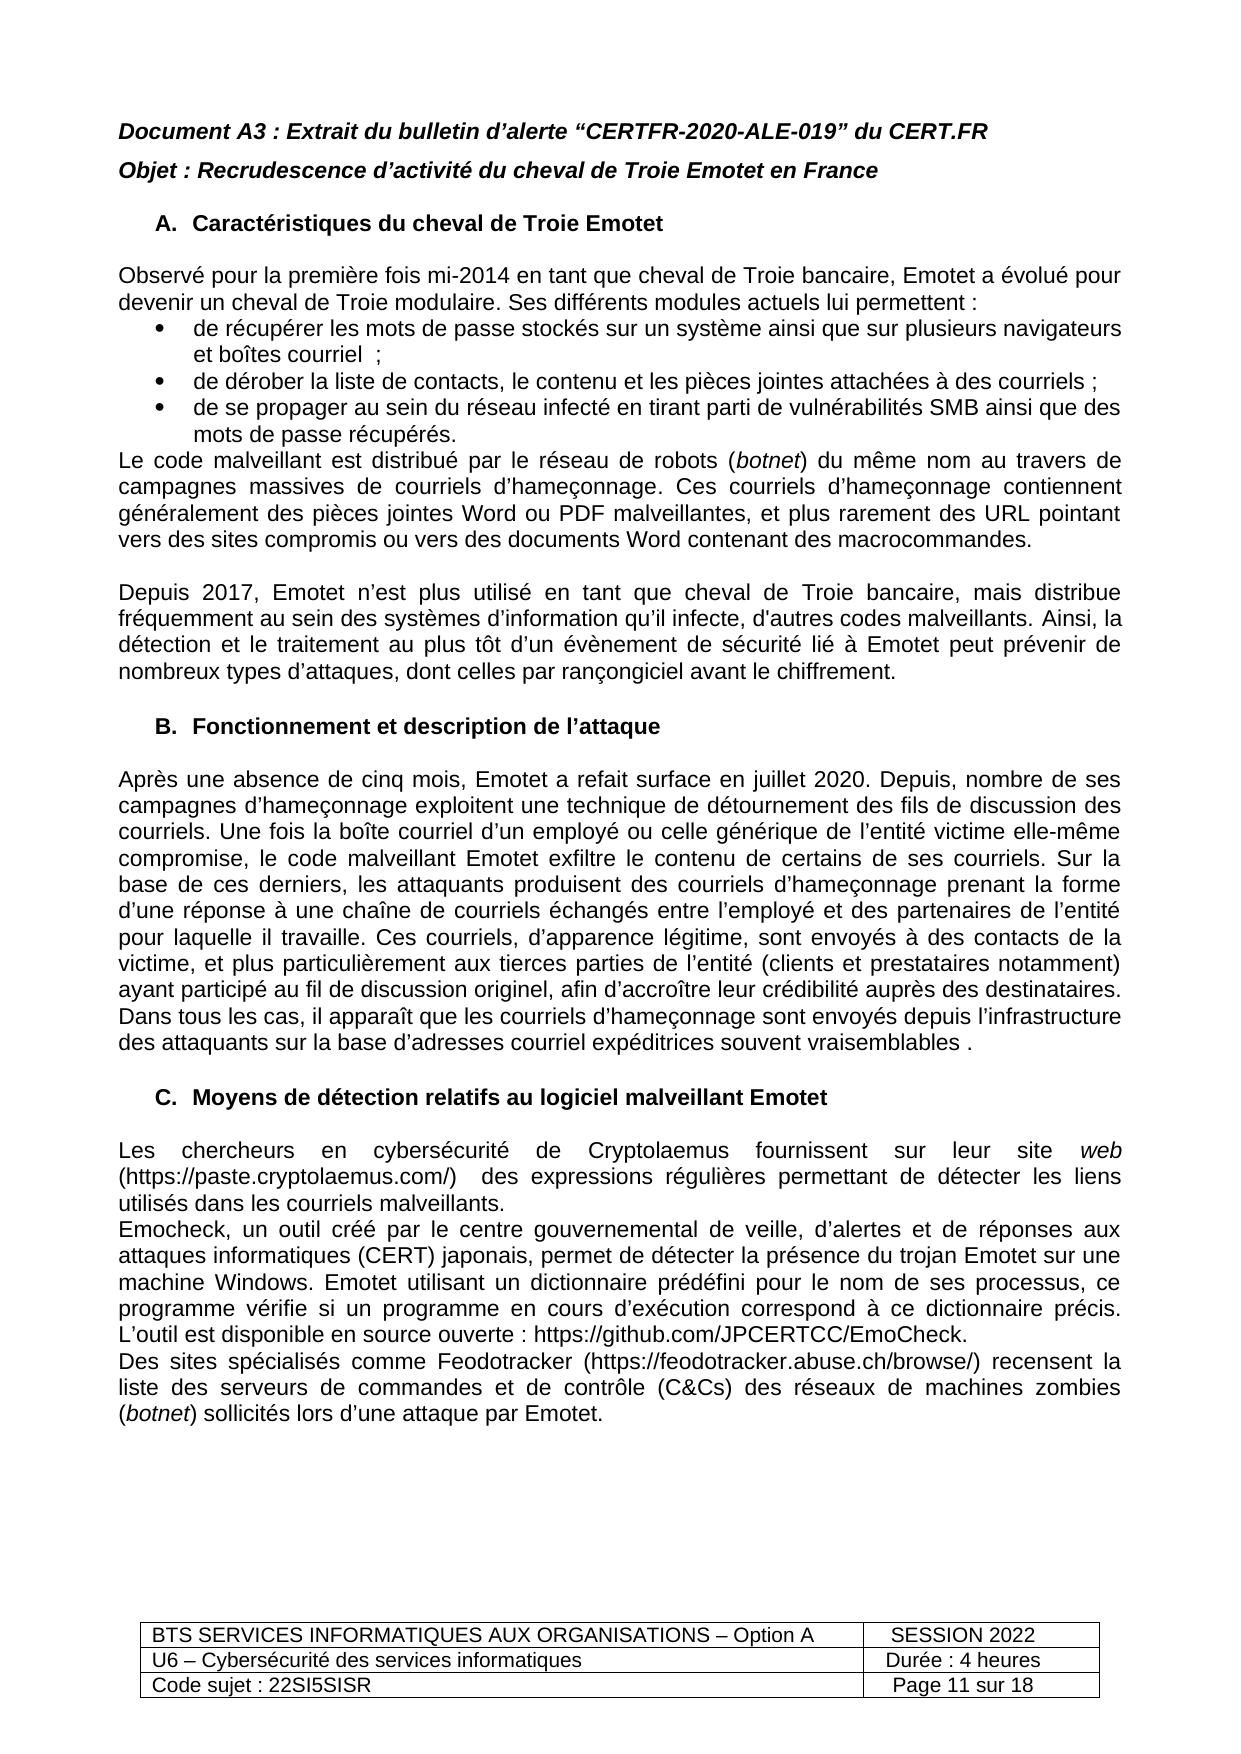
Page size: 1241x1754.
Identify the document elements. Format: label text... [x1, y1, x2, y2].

list de récupérer les mots de passe stockés sur un système ainsi que sur plusieurs navigateurs et boîtes courriel ; [156, 315, 1122, 368]
text Document A3 : Extrait du bulletin d’alerte “CERTFR-2020-ALE-019” du CERT.FR [118, 118, 1122, 144]
list de dérober la liste de contacts, le contenu et les pièces jointes attachées à des courriels ; [156, 368, 1122, 394]
list Moyens de détection relatifs au logiciel malveillant Emotet [154, 1084, 1122, 1111]
text Le code malveillant est distribué par le réseau de robots (botnet) du même nom au travers de campagnes massives de courriels d’hameçonnage. Ces courriels d’hameçonnage contiennent généralement des pièces jointes Word ou PDF malveillantes, et plus rarement des URL pointant vers des sites compromis ou vers des documents Word contenant des macrocommandes. [118, 447, 1122, 552]
list de se propager au sein du réseau infecté en tirant parti de vulnérabilités SMB ainsi que des mots de passe récupérés. [156, 394, 1122, 447]
text Les chercheurs en cybersécurité de Cryptolaemus fournissent sur leur site web (https://paste.cryptolaemus.com/) des expressions régulières permettant de détecter les liens utilisés dans les courriels malveillants. [118, 1137, 1122, 1216]
list Fonctionnement et description de l’attaque [154, 713, 1122, 739]
list Caractéristiques du cheval de Troie Emotet [154, 210, 1122, 236]
text Après une absence de cinq mois, Emotet a refait surface en juillet 2020. Depuis, nombre de ses campagnes d’hameçonnage exploitent une technique de détournement des fils de discussion des courriels. Une fois la boîte courriel d’un employé ou celle générique de l’entité victime elle-même compromise, le code malveillant Emotet exfiltre le contenu de certains de ses courriels. Sur la base de ces derniers, les attaquants produisent des courriels d’hameçonnage prenant la forme d’une réponse à une chaîne de courriels échangés entre l’employé et des partenaires de l’entité pour laquelle il travaille. Ces courriels, d’apparence légitime, sont envoyés à des contacts de la victime, et plus particulièrement aux tierces parties de l’entité (clients et prestataires notamment) ayant participé au fil de discussion originel, afin d’accroître leur crédibilité auprès des destinataires. Dans tous les cas, il apparaît que les courriels d’hameçonnage sont envoyés depuis l’infrastructure des attaquants sur la base d’adresses courriel expéditrices souvent vraisemblables . [118, 766, 1122, 1055]
text Des sites spécialisés comme Feodotracker (https://feodotracker.abuse.ch/browse/) recensent la liste des serveurs de commandes et de contrôle (C&Cs) des réseaux de machines zombies (botnet) sollicités lors d’une attaque par Emotet. [118, 1348, 1122, 1427]
text Emocheck, un outil créé par le centre gouvernemental de veille, d’alertes et de réponses aux attaques informatiques (CERT) japonais, permet de détecter la présence du trojan Emotet sur une machine Windows. Emotet utilisant un dictionnaire prédéfini pour le nom de ses processus, ce programme vérifie si un programme en cours d’exécution correspond à ce dictionnaire précis. L’outil est disponible en source ouverte : https://github.com/JPCERTCC/EmoCheck. [118, 1216, 1122, 1348]
text Objet : Recrudescence d’activité du cheval de Troie Emotet en France [118, 157, 1122, 183]
text Observé pour la première fois mi-2014 en tant que cheval de Troie bancaire, Emotet a évolué pour devenir un cheval de Troie modulaire. Ses différents modules actuels lui permettent : [118, 262, 1122, 315]
text Depuis 2017, Emotet n’est plus utilisé en tant que cheval de Troie bancaire, mais distribue fréquemment au sein des systèmes d’information qu’il infecte, d'autres codes malveillants. Ainsi, la détection et le traitement au plus tôt d’un évènement de sécurité lié à Emotet peut prévenir de nombreux types d’attaques, dont celles par rançongiciel avant le chiffrement. [118, 579, 1122, 684]
